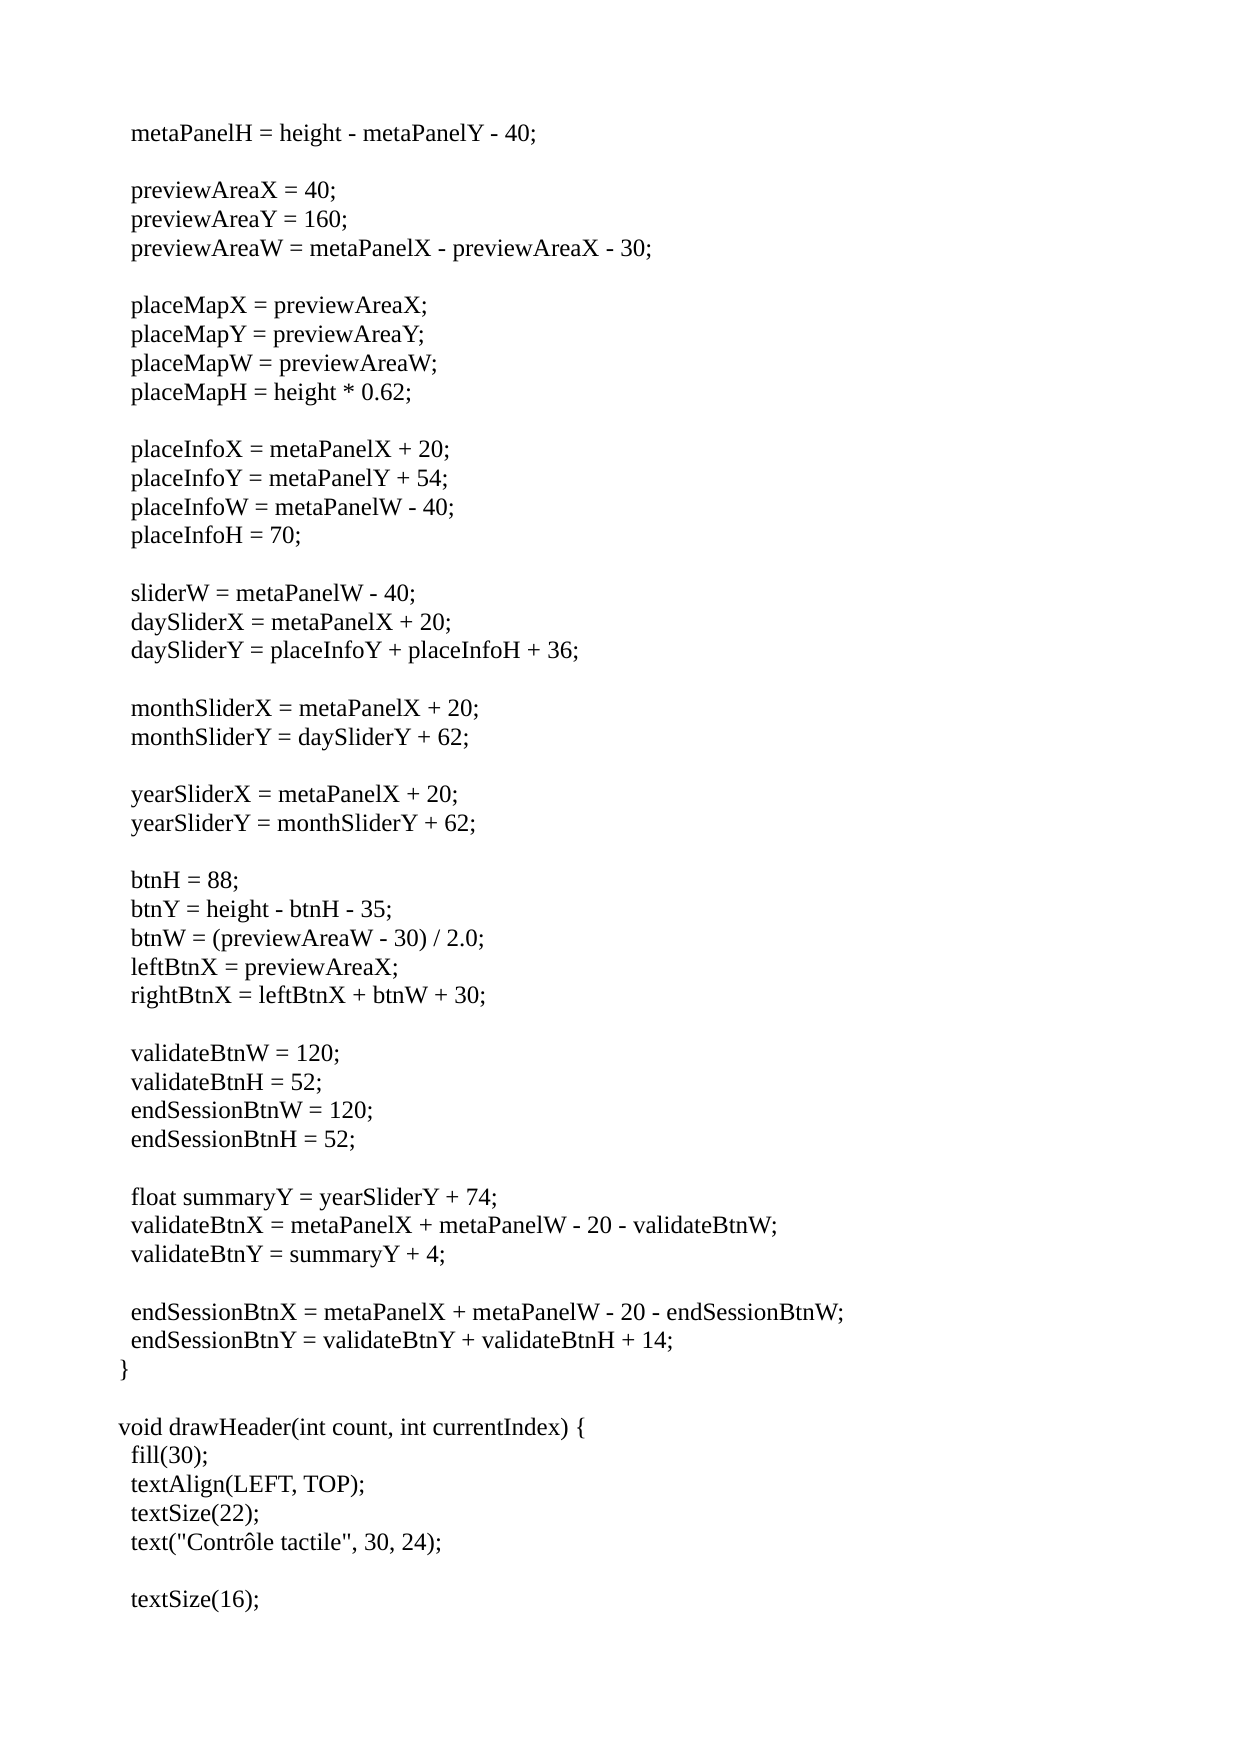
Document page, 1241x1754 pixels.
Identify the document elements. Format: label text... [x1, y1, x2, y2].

text validateBtnW = 120; [118, 1038, 1122, 1067]
text validateBtnY = summaryY + 4; [118, 1239, 1122, 1268]
text fill(30); [118, 1441, 1122, 1469]
text metaPanelH = height - metaPanelY - 40; [118, 118, 1122, 147]
text endSessionBtnX = metaPanelX + metaPanelW - 20 - endSessionBtnW; [118, 1297, 1122, 1326]
text sliderW = metaPanelW - 40; [118, 578, 1122, 607]
text yearSliderX = metaPanelX + 20; [118, 779, 1122, 808]
text void drawHeader(int count, int currentIndex) { [118, 1412, 1122, 1441]
text monthSliderX = metaPanelX + 20; [118, 693, 1122, 722]
text textSize(16); [118, 1584, 1122, 1613]
text rightBtnX = leftBtnX + btnW + 30; [118, 981, 1122, 1009]
text placeInfoX = metaPanelX + 20; [118, 434, 1122, 463]
text btnH = 88; [118, 866, 1122, 894]
text validateBtnH = 52; [118, 1067, 1122, 1096]
text placeMapY = previewAreaY; [118, 319, 1122, 348]
text placeInfoY = metaPanelY + 54; [118, 463, 1122, 492]
text placeInfoW = metaPanelW - 40; [118, 492, 1122, 521]
text btnY = height - btnH - 35; [118, 894, 1122, 923]
text daySliderY = placeInfoY + placeInfoH + 36; [118, 636, 1122, 664]
text textAlign(LEFT, TOP); [118, 1469, 1122, 1498]
text monthSliderY = daySliderY + 62; [118, 722, 1122, 751]
text leftBtnX = previewAreaX; [118, 952, 1122, 981]
text } [118, 1354, 1122, 1383]
text btnW = (previewAreaW - 30) / 2.0; [118, 923, 1122, 952]
text yearSliderY = monthSliderY + 62; [118, 808, 1122, 837]
text endSessionBtnW = 120; [118, 1096, 1122, 1124]
text text("Contrôle tactile", 30, 24); [118, 1527, 1122, 1556]
text validateBtnX = metaPanelX + metaPanelW - 20 - validateBtnW; [118, 1211, 1122, 1239]
text float summaryY = yearSliderY + 74; [118, 1182, 1122, 1211]
text previewAreaW = metaPanelX - previewAreaX - 30; [118, 233, 1122, 262]
text textSize(22); [118, 1498, 1122, 1527]
text previewAreaY = 160; [118, 204, 1122, 233]
text endSessionBtnH = 52; [118, 1124, 1122, 1153]
text placeMapW = previewAreaW; [118, 348, 1122, 377]
text endSessionBtnY = validateBtnY + validateBtnH + 14; [118, 1326, 1122, 1354]
text daySliderX = metaPanelX + 20; [118, 607, 1122, 636]
text previewAreaX = 40; [118, 176, 1122, 204]
text placeMapH = height * 0.62; [118, 377, 1122, 406]
text placeMapX = previewAreaX; [118, 291, 1122, 319]
text placeInfoH = 70; [118, 521, 1122, 549]
